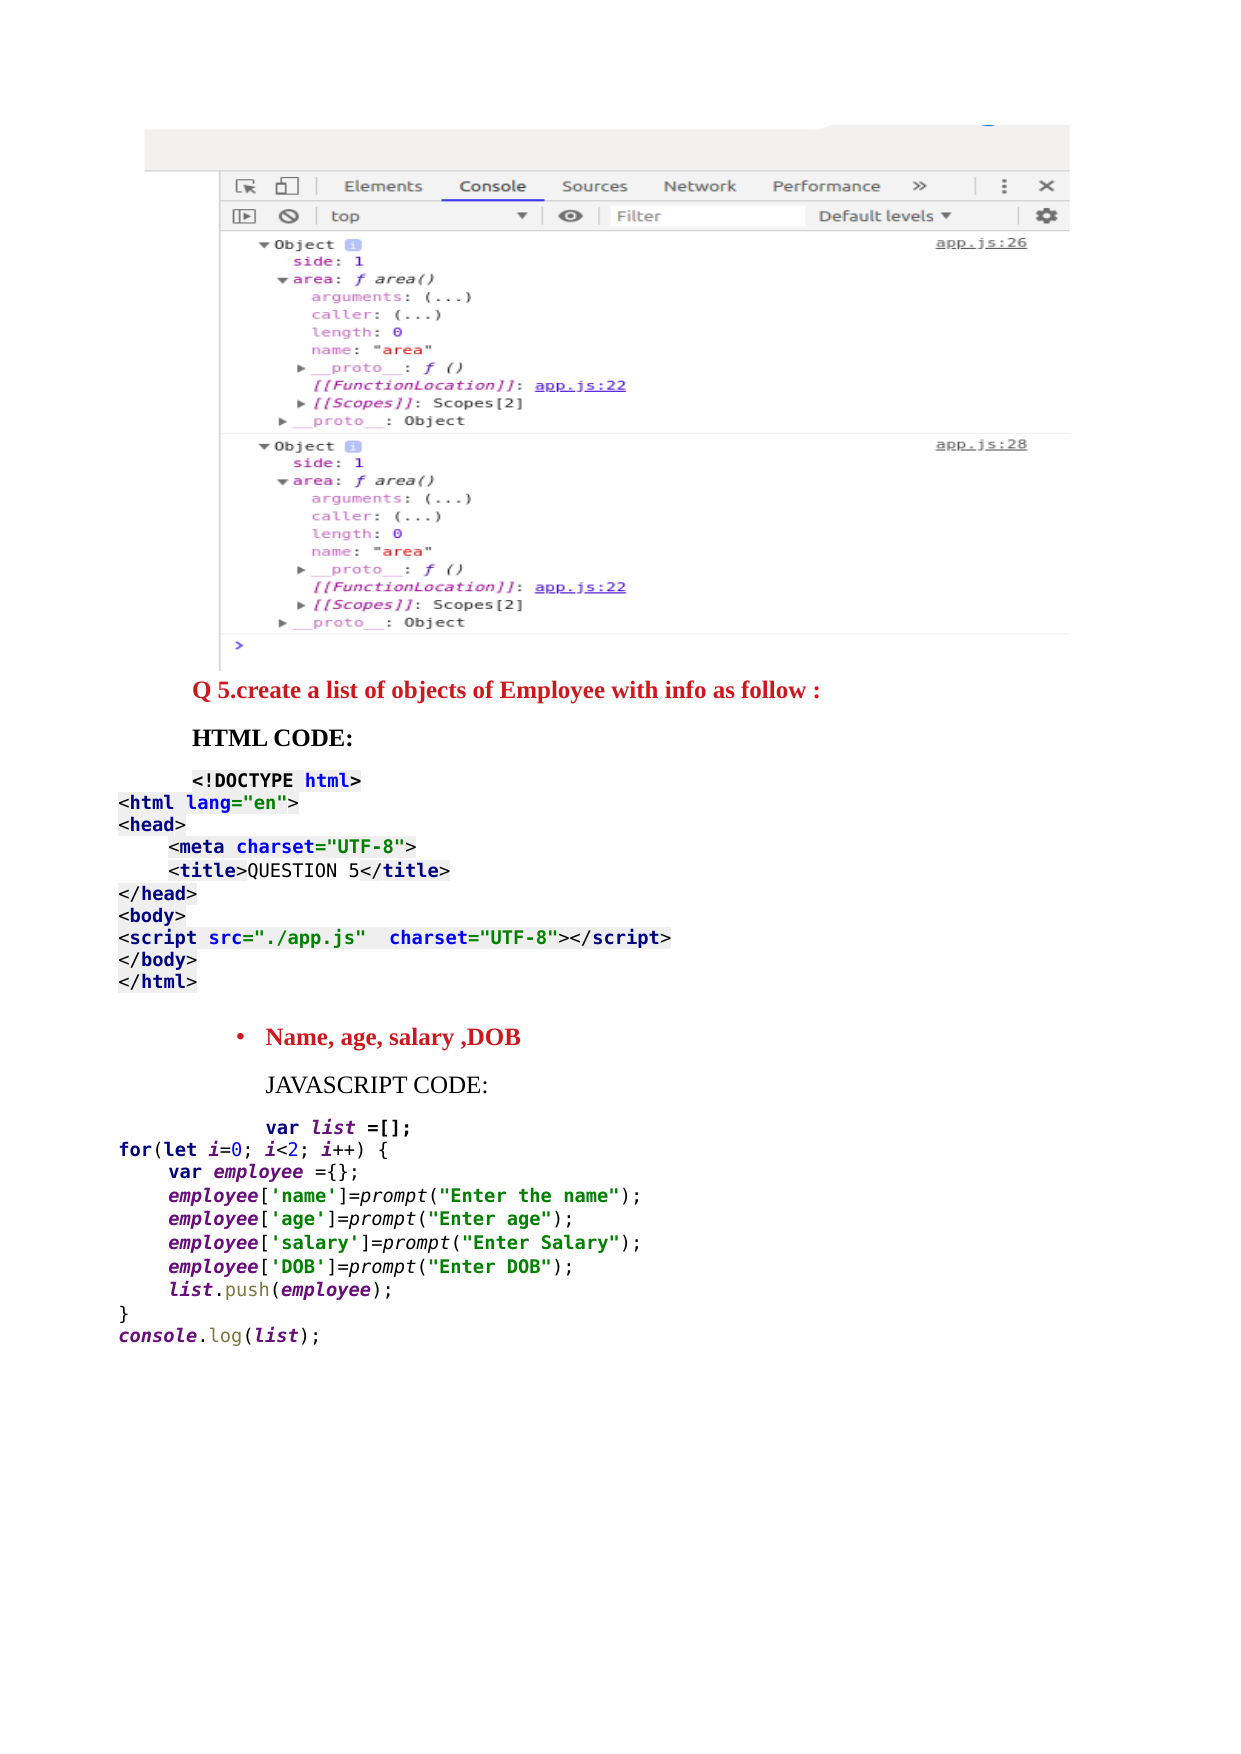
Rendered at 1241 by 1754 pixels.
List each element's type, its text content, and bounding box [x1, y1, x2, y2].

text </html> [118, 971, 1122, 993]
list HTML CODE: [162, 723, 1122, 751]
text <script src="./app.js" charset="UTF-8"></script> [118, 927, 1122, 949]
text console.log(list); [118, 1325, 1122, 1347]
text <html lang="en"> [118, 792, 1122, 814]
text <head> [118, 814, 1122, 836]
list var list =[]; [236, 1117, 1122, 1139]
text list.push(employee); [118, 1279, 1122, 1303]
text <title>QUESTION 5</title> [118, 859, 1122, 883]
text var employee ={}; [118, 1161, 1122, 1185]
text <body> [118, 905, 1122, 927]
list JAVASCRIPT CODE: [236, 1070, 1122, 1098]
text for(let i=0; i<2; i++) { [118, 1139, 1122, 1161]
text employee['age']=prompt("Enter age"); [118, 1208, 1122, 1232]
picture [144, 125, 1070, 671]
text </body> [118, 949, 1122, 971]
text employee['salary']=prompt("Enter Salary"); [118, 1232, 1122, 1256]
text </head> [118, 883, 1122, 905]
text } [118, 1303, 1122, 1325]
list <!DOCTYPE html> [162, 770, 1122, 792]
list Name, age, salary ,DOB [236, 1022, 1122, 1051]
text employee['name']=prompt("Enter the name"); [118, 1185, 1122, 1208]
text employee['DOB']=prompt("Enter DOB"); [118, 1256, 1122, 1279]
list Q 5.create a list of objects of Employee with info as follow : [162, 118, 1122, 704]
text <meta charset="UTF-8"> [118, 836, 1122, 859]
